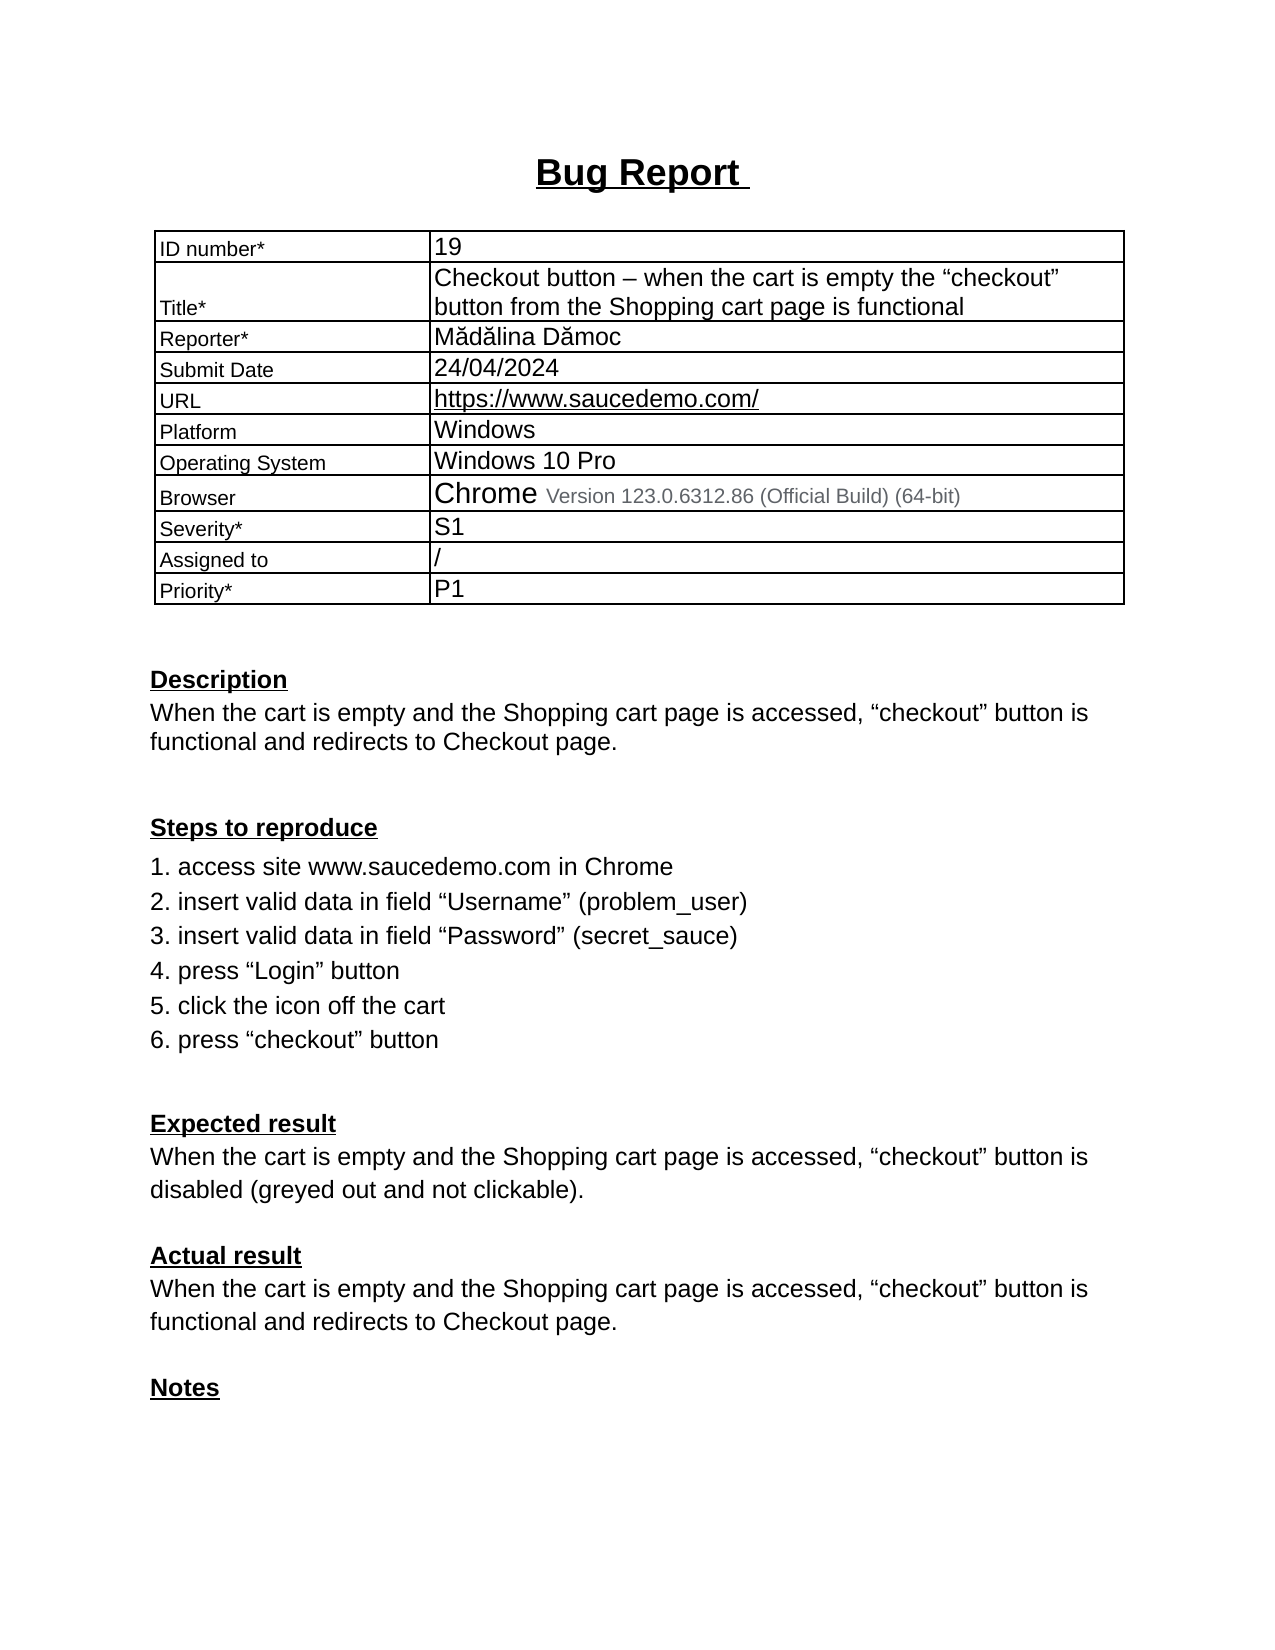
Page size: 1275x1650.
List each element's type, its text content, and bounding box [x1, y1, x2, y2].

table_cell Severity* [156, 512, 429, 541]
table_header ID number* [156, 232, 429, 261]
text 4. press “Login” button [150, 956, 1125, 985]
table_cell Checkout button – when the cart is empty the “checkout” button from the Shopping cart page is functional [431, 263, 1123, 320]
table_cell Reporter* [156, 322, 429, 351]
table_cell / [431, 543, 1123, 572]
table_cell Windows 10 Pro [431, 446, 1123, 474]
text 6. press “checkout” button [150, 1025, 1125, 1054]
text Description [150, 665, 1125, 694]
text 5. click the icon off the cart [150, 991, 1125, 1019]
table_cell Chrome Version 123.0.6312.86 (Official Build) (64-bit) [431, 476, 1123, 510]
text Actual result [150, 1241, 1125, 1270]
table_cell Operating System [156, 446, 429, 474]
table_cell https://www.saucedemo.com/ [431, 384, 1123, 413]
table_cell Title* [156, 263, 429, 320]
text Bug Report [150, 150, 1125, 193]
table_header 19 [431, 232, 1123, 261]
text 1. access site www.saucedemo.com in Chrome [150, 852, 1125, 881]
table_cell Submit Date [156, 353, 429, 382]
text Expected result [150, 1109, 1125, 1138]
table_cell Priority* [156, 574, 429, 602]
text When the cart is empty and the Shopping cart page is accessed, “checkout” button is functional and redirects to Checkout page. [150, 1274, 1125, 1336]
text 3. insert valid data in field “Password” (secret_sauce) [150, 921, 1125, 950]
text Notes [150, 1373, 1125, 1402]
table_cell 24/04/2024 [431, 353, 1123, 382]
text When the cart is empty and the Shopping cart page is accessed, “checkout” button is disabled (greyed out and not clickable). [150, 1142, 1125, 1204]
table_cell Mădălina Dămoc [431, 322, 1123, 351]
table_cell P1 [431, 574, 1123, 602]
table_cell Browser [156, 476, 429, 510]
table_cell URL [156, 384, 429, 413]
text Steps to reproduce [150, 813, 1125, 842]
table_cell Assigned to [156, 543, 429, 572]
table_cell Platform [156, 415, 429, 443]
table_cell S1 [431, 512, 1123, 541]
text When the cart is empty and the Shopping cart page is accessed, “checkout” button is functional and redirects to Checkout page. [150, 698, 1125, 756]
table_cell Windows [431, 415, 1123, 443]
text 2. insert valid data in field “Username” (problem_user) [150, 887, 1125, 915]
